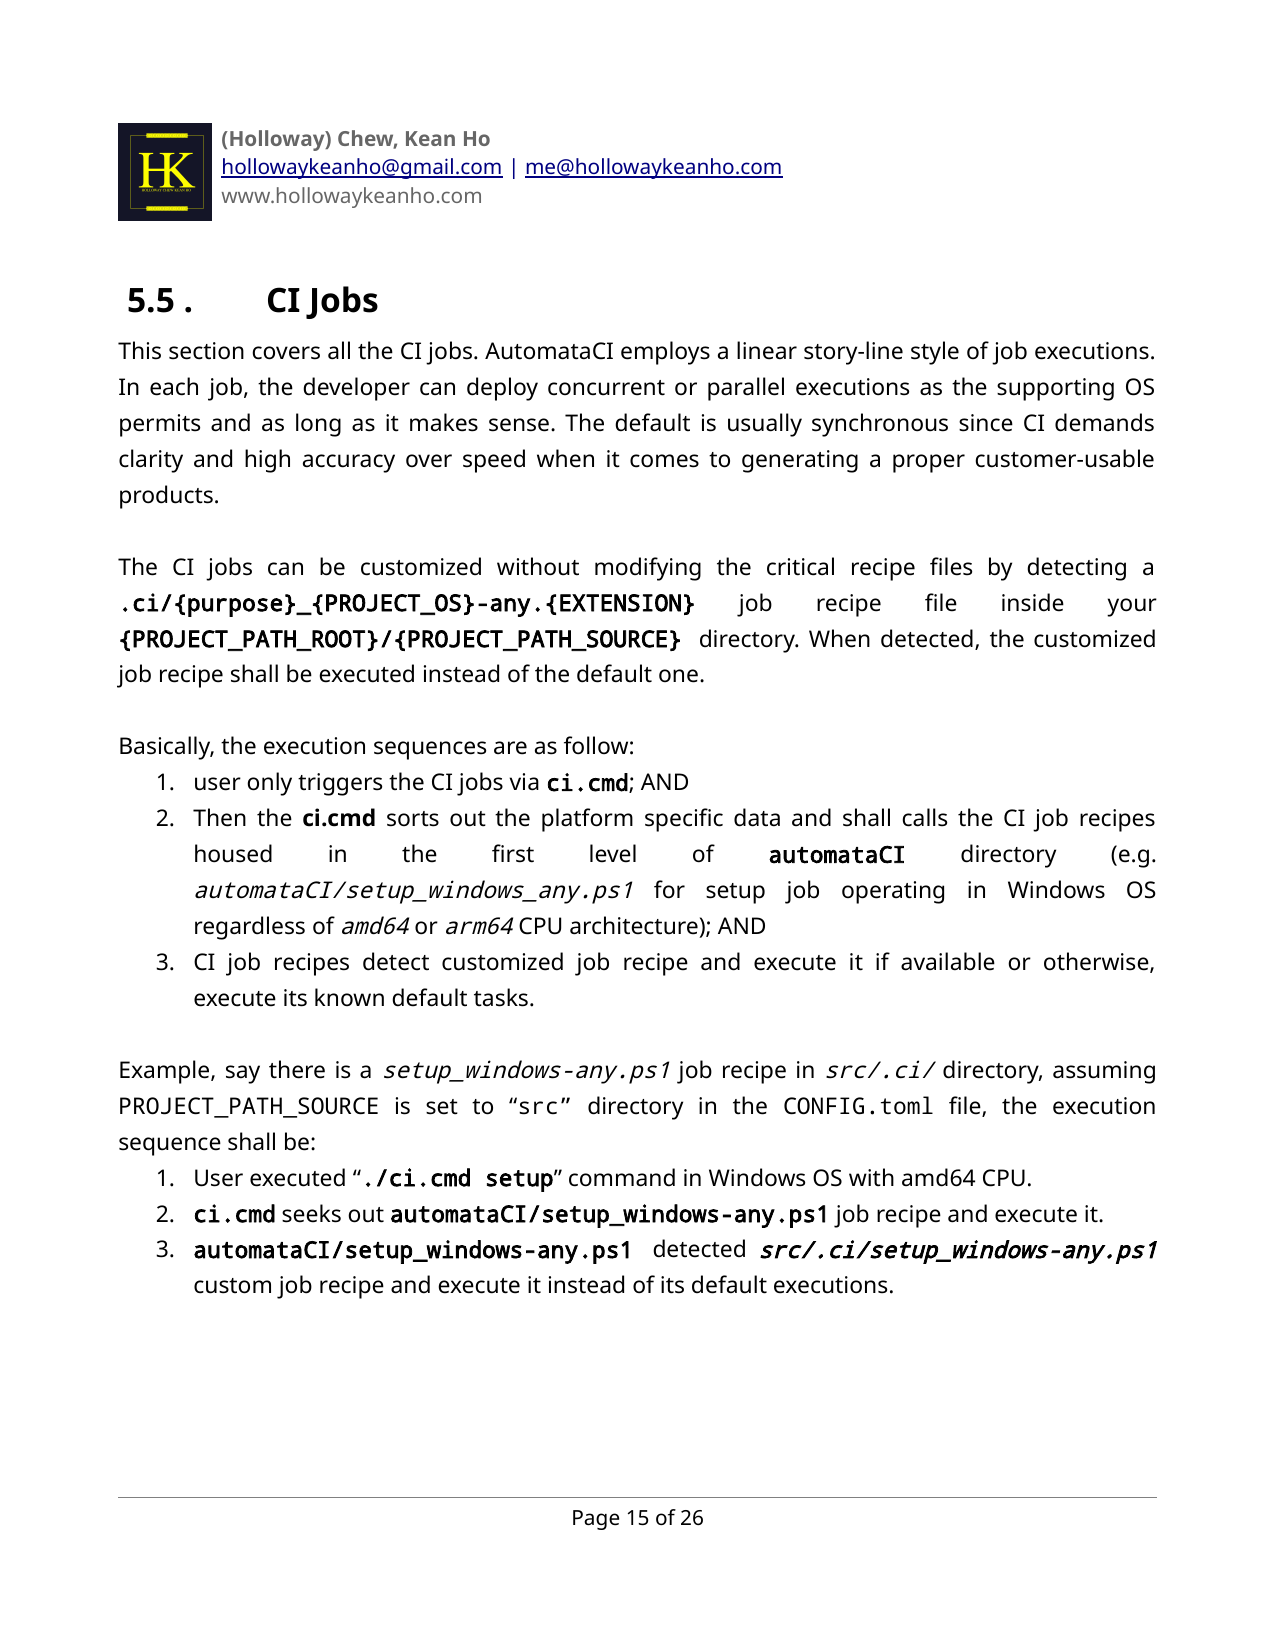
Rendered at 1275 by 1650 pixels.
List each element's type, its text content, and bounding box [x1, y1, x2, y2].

text This section covers all the CI jobs. AutomataCI employs a linear story-line style of job executions. In each job, the developer can deploy concurrent or parallel executions as the supporting OS permits and as long as it makes sense. The default is usually synchronous since CI demands clarity and high accuracy over speed when it comes to generating a proper customer-usable products. [118, 335, 1157, 510]
list ci.cmd seeks out automataCI/setup_windows-any.ps1 job recipe and execute it. [156, 1197, 1157, 1229]
picture [118, 123, 212, 221]
list User executed “./ci.cmd setup” command in Windows OS with amd64 CPU. [156, 1162, 1157, 1193]
list CI job recipes detect customized job recipe and execute it if available or otherwise, execute its known default tasks. [156, 946, 1157, 1013]
text Example, say there is a setup_windows-any.ps1 job recipe in src/.ci/ directory, assuming PROJECT_PATH_SOURCE is set to “src” directory in the CONFIG.toml file, the execution sequence shall be: [118, 1054, 1157, 1157]
list Then the ci.cmd sorts out the platform specific data and shall calls the CI job recipes housed in the first level of automataCI directory (e.g. automataCI/setup_windows_any.ps1 for setup job operating in Windows OS regardless of amd64 or arm64 CPU architecture); AND [156, 802, 1157, 941]
subtitle CI Jobs [118, 277, 1157, 322]
text The CI jobs can be customized without modifying the critical recipe files by detecting a .ci/{purpose}_{PROJECT_OS}-any.{EXTENSION} job recipe file inside your {PROJECT_PATH_ROOT}/{PROJECT_PATH_SOURCE} directory. When detected, the customized job recipe shall be executed instead of the default one. [118, 551, 1157, 690]
list user only triggers the CI jobs via ci.cmd; AND [156, 766, 1157, 797]
text Basically, the execution sequences are as follow: [118, 730, 1157, 762]
list automataCI/setup_windows-any.ps1 detected src/.ci/setup_windows-any.ps1 custom job recipe and execute it instead of its default executions. [156, 1233, 1157, 1301]
